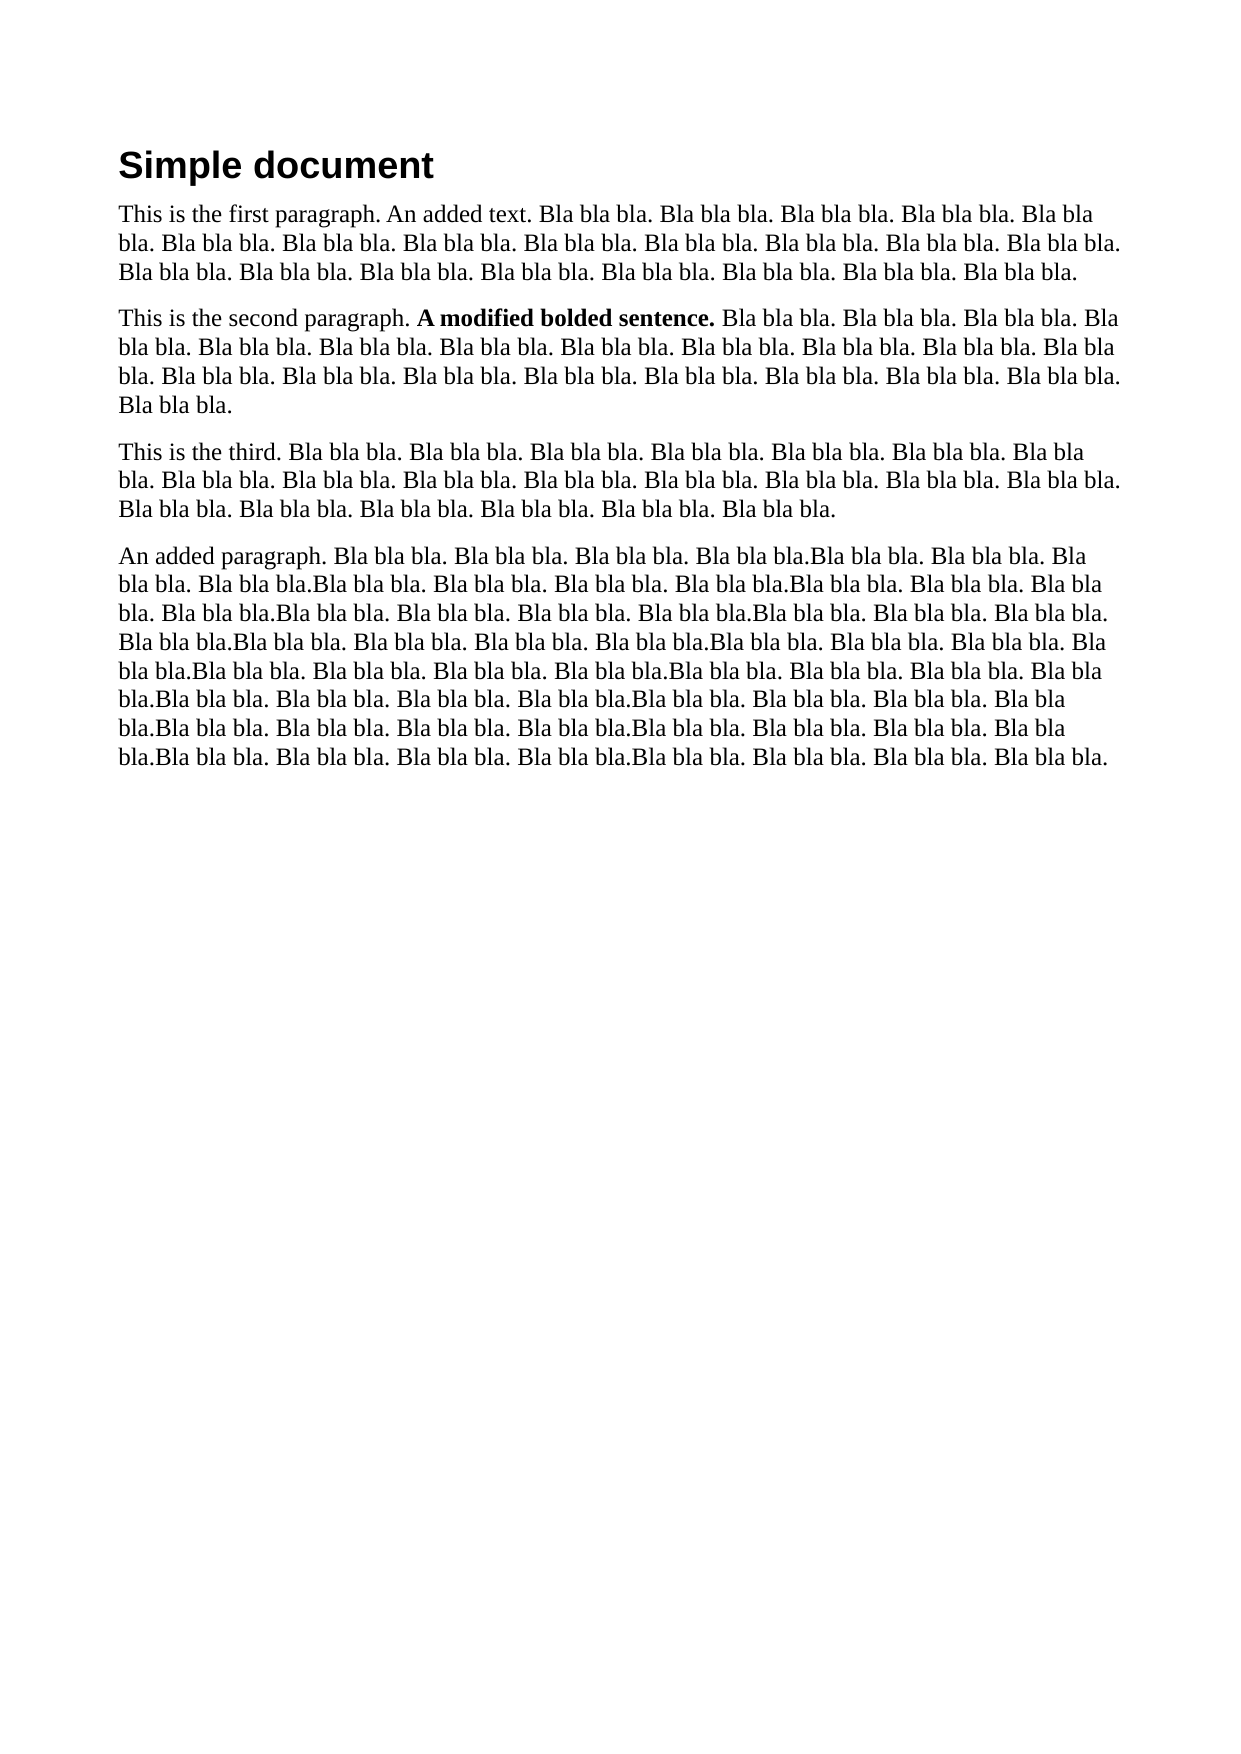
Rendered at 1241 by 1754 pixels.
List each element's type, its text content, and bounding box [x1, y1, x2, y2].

text An added paragraph. Bla bla bla. Bla bla bla. Bla bla bla. Bla bla bla.Bla bla bla. Bla bla bla. Bla bla bla. Bla bla bla.Bla bla bla. Bla bla bla. Bla bla bla. Bla bla bla.Bla bla bla. Bla bla bla. Bla bla bla. Bla bla bla.Bla bla bla. Bla bla bla. Bla bla bla. Bla bla bla.Bla bla bla. Bla bla bla. Bla bla bla. Bla bla bla.Bla bla bla. Bla bla bla. Bla bla bla. Bla bla bla.Bla bla bla. Bla bla bla. Bla bla bla. Bla bla bla.Bla bla bla. Bla bla bla. Bla bla bla. Bla bla bla.Bla bla bla. Bla bla bla. Bla bla bla. Bla bla bla.Bla bla bla. Bla bla bla. Bla bla bla. Bla bla bla.Bla bla bla. Bla bla bla. Bla bla bla. Bla bla bla.Bla bla bla. Bla bla bla. Bla bla bla. Bla bla bla.Bla bla bla. Bla bla bla. Bla bla bla. Bla bla bla.Bla bla bla. Bla bla bla. Bla bla bla. Bla bla bla.Bla bla bla. Bla bla bla. Bla bla bla. Bla bla bla. [118, 541, 1122, 771]
subtitle Simple document [118, 143, 1122, 187]
text This is the first paragraph. An added text. Bla bla bla. Bla bla bla. Bla bla bla. Bla bla bla. Bla bla bla. Bla bla bla. Bla bla bla. Bla bla bla. Bla bla bla. Bla bla bla. Bla bla bla. Bla bla bla. Bla bla bla. Bla bla bla. Bla bla bla. Bla bla bla. Bla bla bla. Bla bla bla. Bla bla bla. Bla bla bla. Bla bla bla. [118, 199, 1122, 286]
text This is the third. Bla bla bla. Bla bla bla. Bla bla bla. Bla bla bla. Bla bla bla. Bla bla bla. Bla bla bla. Bla bla bla. Bla bla bla. Bla bla bla. Bla bla bla. Bla bla bla. Bla bla bla. Bla bla bla. Bla bla bla. Bla bla bla. Bla bla bla. Bla bla bla. Bla bla bla. Bla bla bla. Bla bla bla. [118, 437, 1122, 523]
text This is the second paragraph. A modified bolded sentence. Bla bla bla. Bla bla bla. Bla bla bla. Bla bla bla. Bla bla bla. Bla bla bla. Bla bla bla. Bla bla bla. Bla bla bla. Bla bla bla. Bla bla bla. Bla bla bla. Bla bla bla. Bla bla bla. Bla bla bla. Bla bla bla. Bla bla bla. Bla bla bla. Bla bla bla. Bla bla bla. Bla bla bla. [118, 303, 1122, 418]
